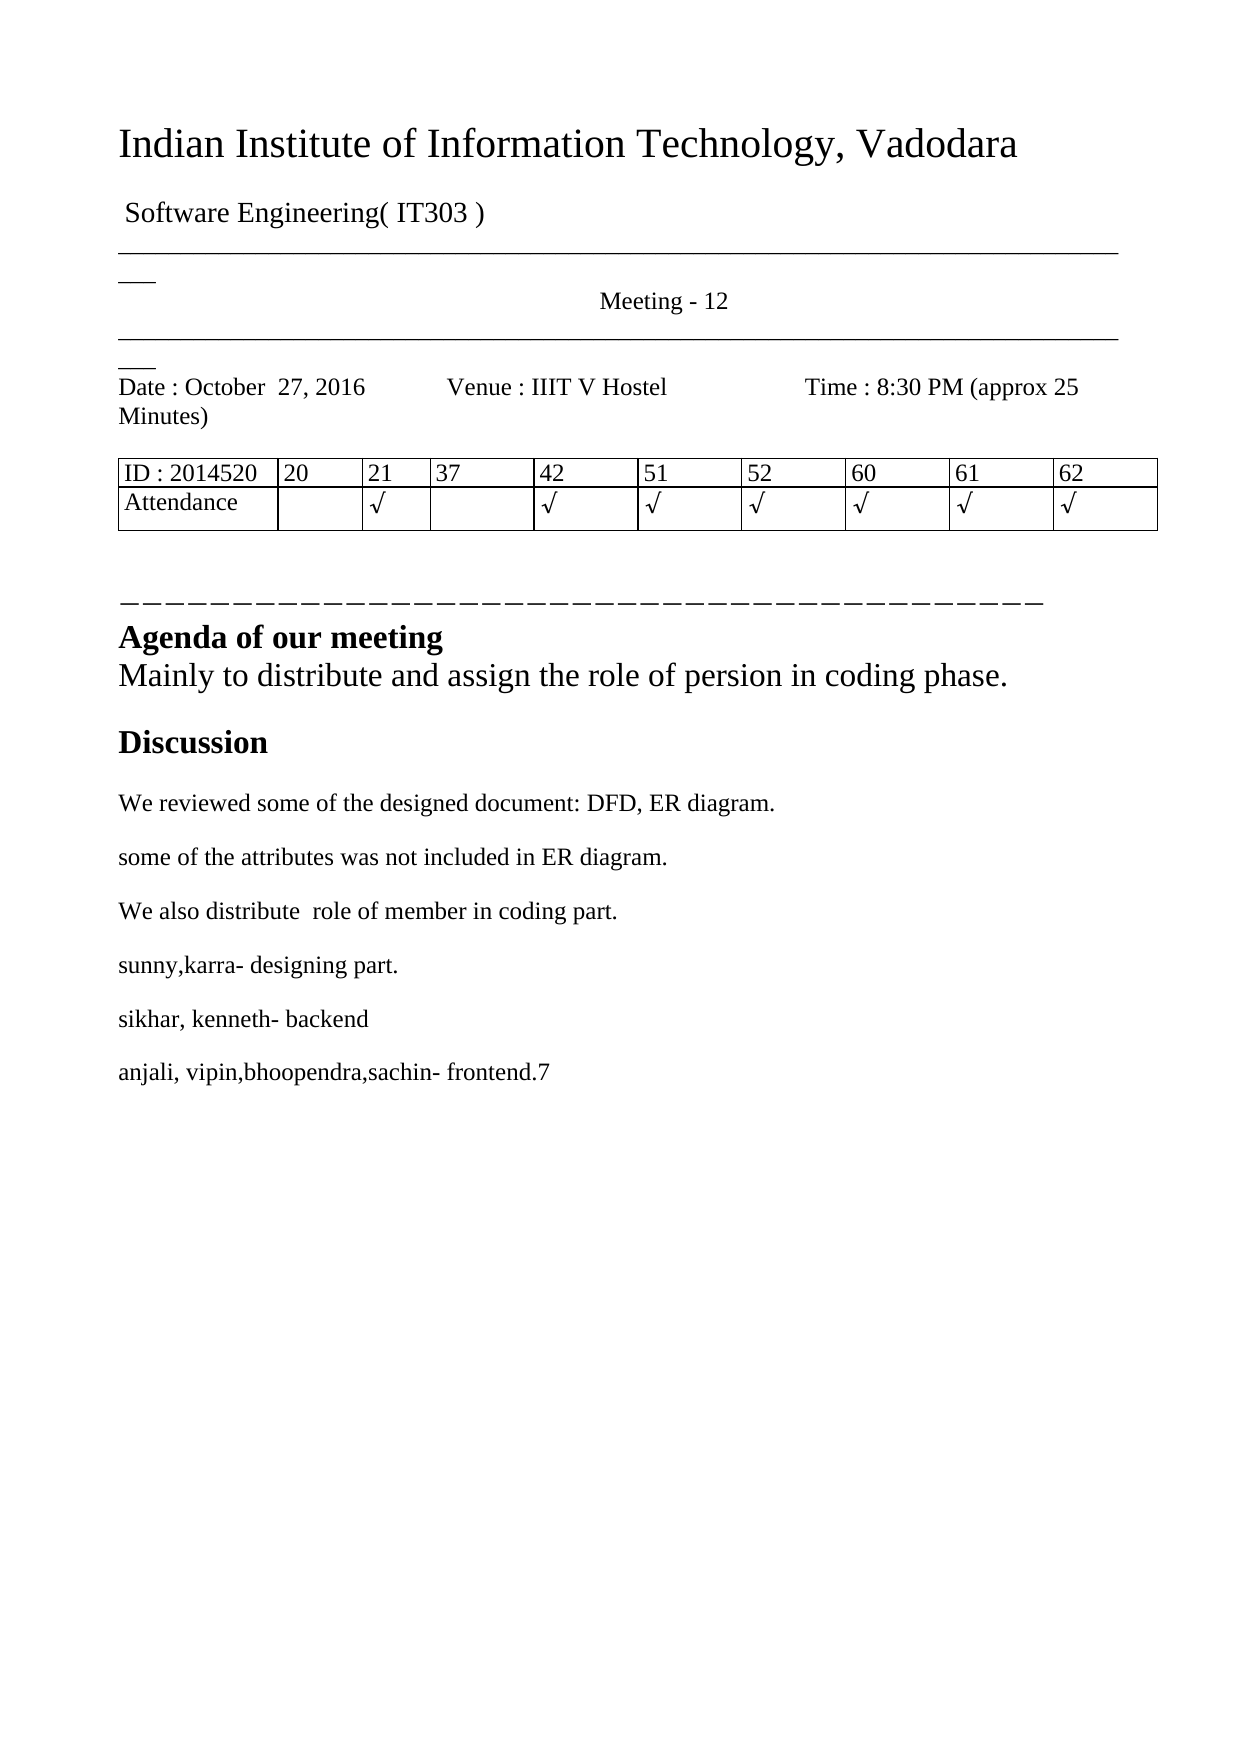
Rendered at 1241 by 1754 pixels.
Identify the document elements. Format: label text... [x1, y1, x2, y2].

table_cell √ [1054, 488, 1157, 530]
text We reviewed some of the designed document: DFD, ER diagram. [118, 788, 1122, 817]
table_header 51 [639, 459, 741, 486]
text We also distribute role of member in coding part. [118, 896, 1122, 925]
text Meeting - 12 [118, 286, 1122, 314]
text sunny,karra- designing part. [118, 950, 1122, 978]
text Mainly to distribute and assign the role of persion in coding phase. [118, 656, 1122, 694]
table_header 60 [846, 459, 949, 486]
text Discussion [118, 722, 1122, 760]
table_cell [279, 488, 362, 530]
table_cell [431, 488, 533, 530]
table_header 21 [363, 459, 430, 486]
text ————————————————————————————————————————— [118, 587, 1122, 617]
table_header 20 [279, 459, 362, 486]
table_header 52 [742, 459, 845, 486]
table_cell √ [639, 488, 741, 530]
table_header 62 [1054, 459, 1157, 486]
table_cell √ [742, 488, 845, 530]
text Indian Institute of Information Technology, Vadodara [118, 118, 1122, 166]
text Agenda of our meeting [118, 617, 1122, 656]
text Date : October 27, 2016 Venue : IIIT V Hostel Time : 8:30 PM (approx 25 Minutes) [118, 372, 1122, 429]
text ___________________________________________________________________________________ [118, 228, 1122, 286]
text sikhar, kenneth- backend [118, 1004, 1122, 1032]
table_header 37 [431, 459, 533, 486]
table_cell √ [363, 488, 430, 530]
table_header 42 [535, 459, 637, 486]
text anjali, vipin,bhoopendra,sachin- frontend.7 [118, 1057, 1122, 1086]
table_cell Attendance [119, 488, 277, 530]
table_cell √ [535, 488, 637, 530]
text some of the attributes was not included in ER diagram. [118, 842, 1122, 871]
table_header ID : 2014520 [119, 459, 277, 486]
table_header 61 [950, 459, 1053, 486]
text Software Engineering( IT303 ) [118, 195, 1122, 228]
table_cell √ [846, 488, 949, 530]
text ___________________________________________________________________________________ [118, 314, 1122, 372]
table_cell √ [950, 488, 1053, 530]
